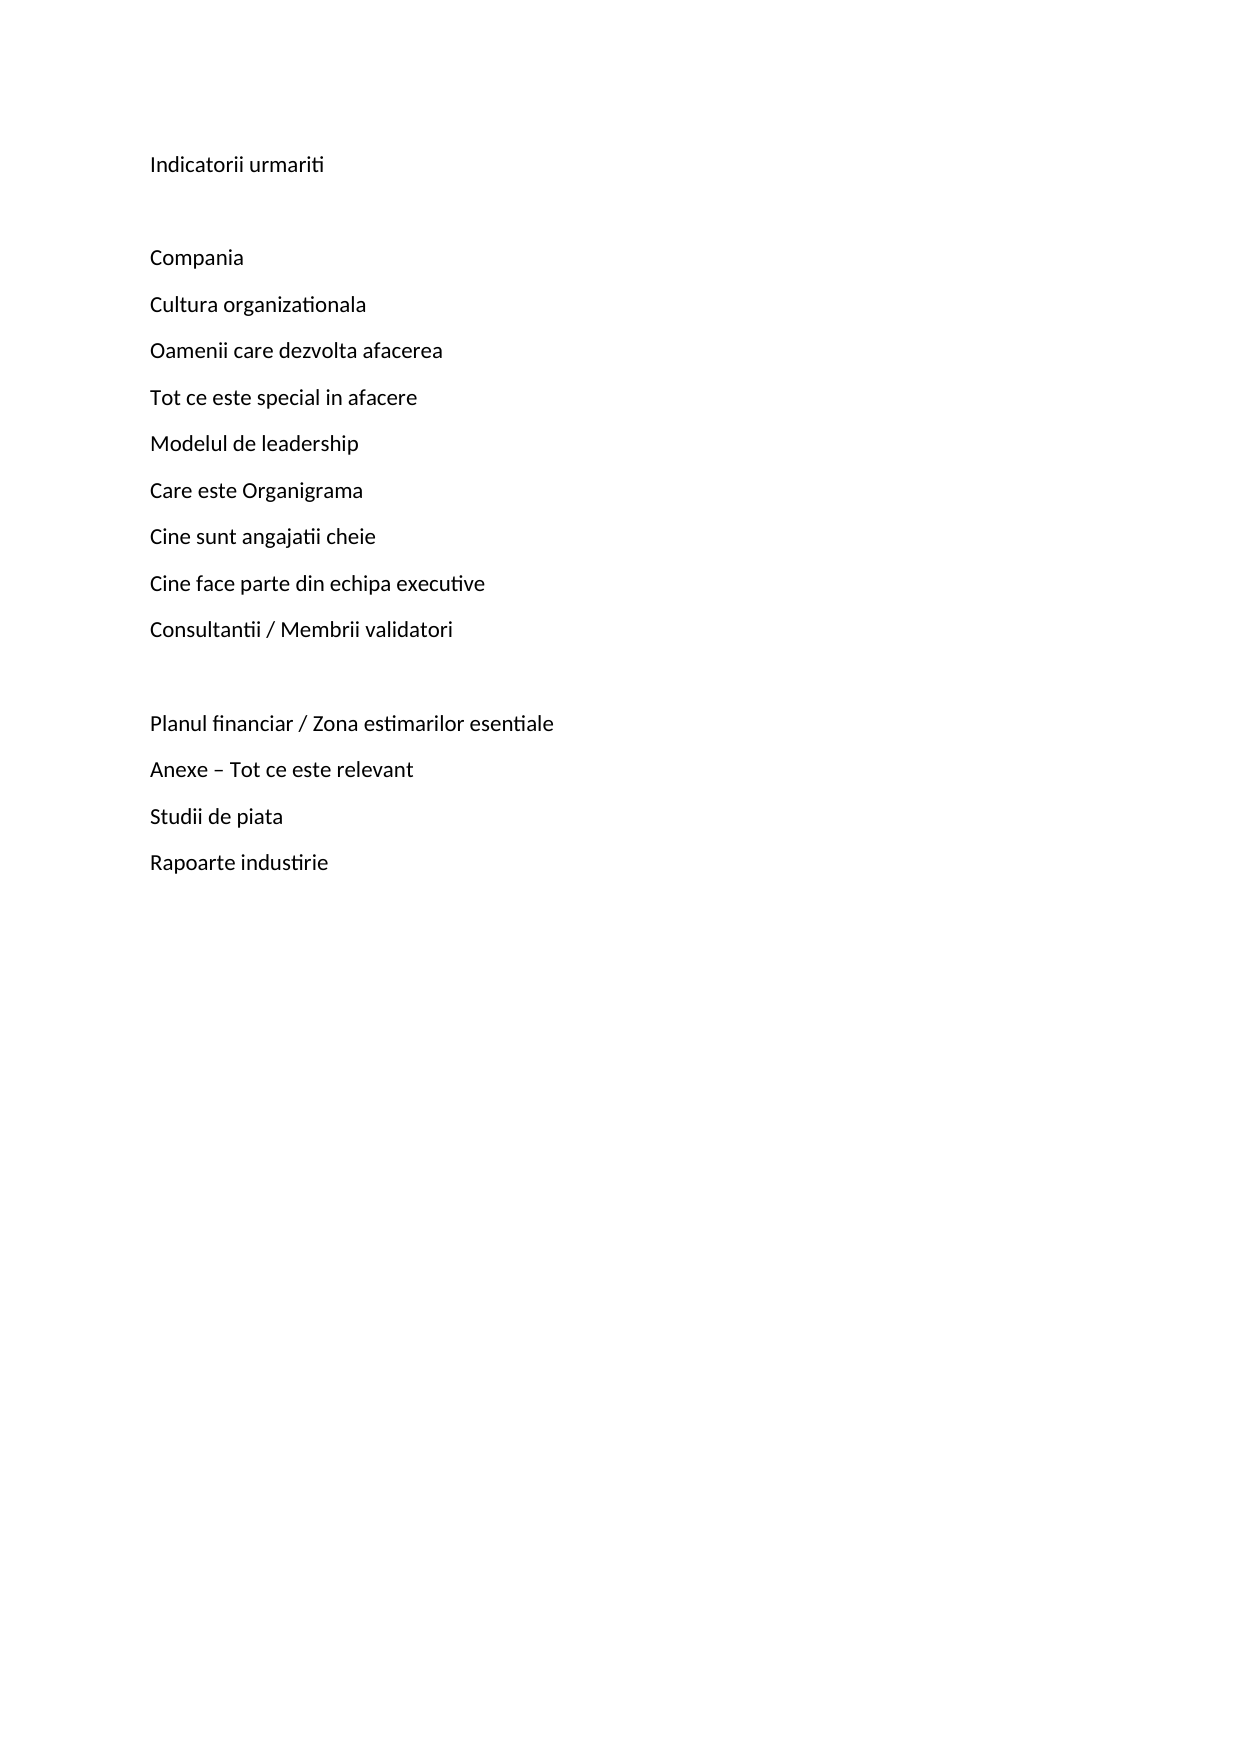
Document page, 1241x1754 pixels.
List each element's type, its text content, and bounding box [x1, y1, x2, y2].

text Cultura organizationala [150, 290, 1090, 318]
text Care este Organigrama [150, 476, 1090, 504]
text Compania [150, 243, 1090, 271]
text Consultantii / Membrii validatori [150, 616, 1090, 644]
text Modelul de leadership [150, 429, 1090, 457]
text Studii de piata [150, 802, 1090, 830]
text Cine face parte din echipa executive [150, 569, 1090, 597]
text Oamenii care dezvolta afacerea [150, 336, 1090, 364]
text Planul financiar / Zona estimarilor esentiale [150, 709, 1090, 737]
text Cine sunt angajatii cheie [150, 522, 1090, 551]
text Rapoarte industirie [150, 848, 1090, 876]
text Anexe – Tot ce este relevant [150, 755, 1090, 783]
text Tot ce este special in afacere [150, 383, 1090, 411]
text Indicatorii urmariti [150, 150, 1090, 178]
